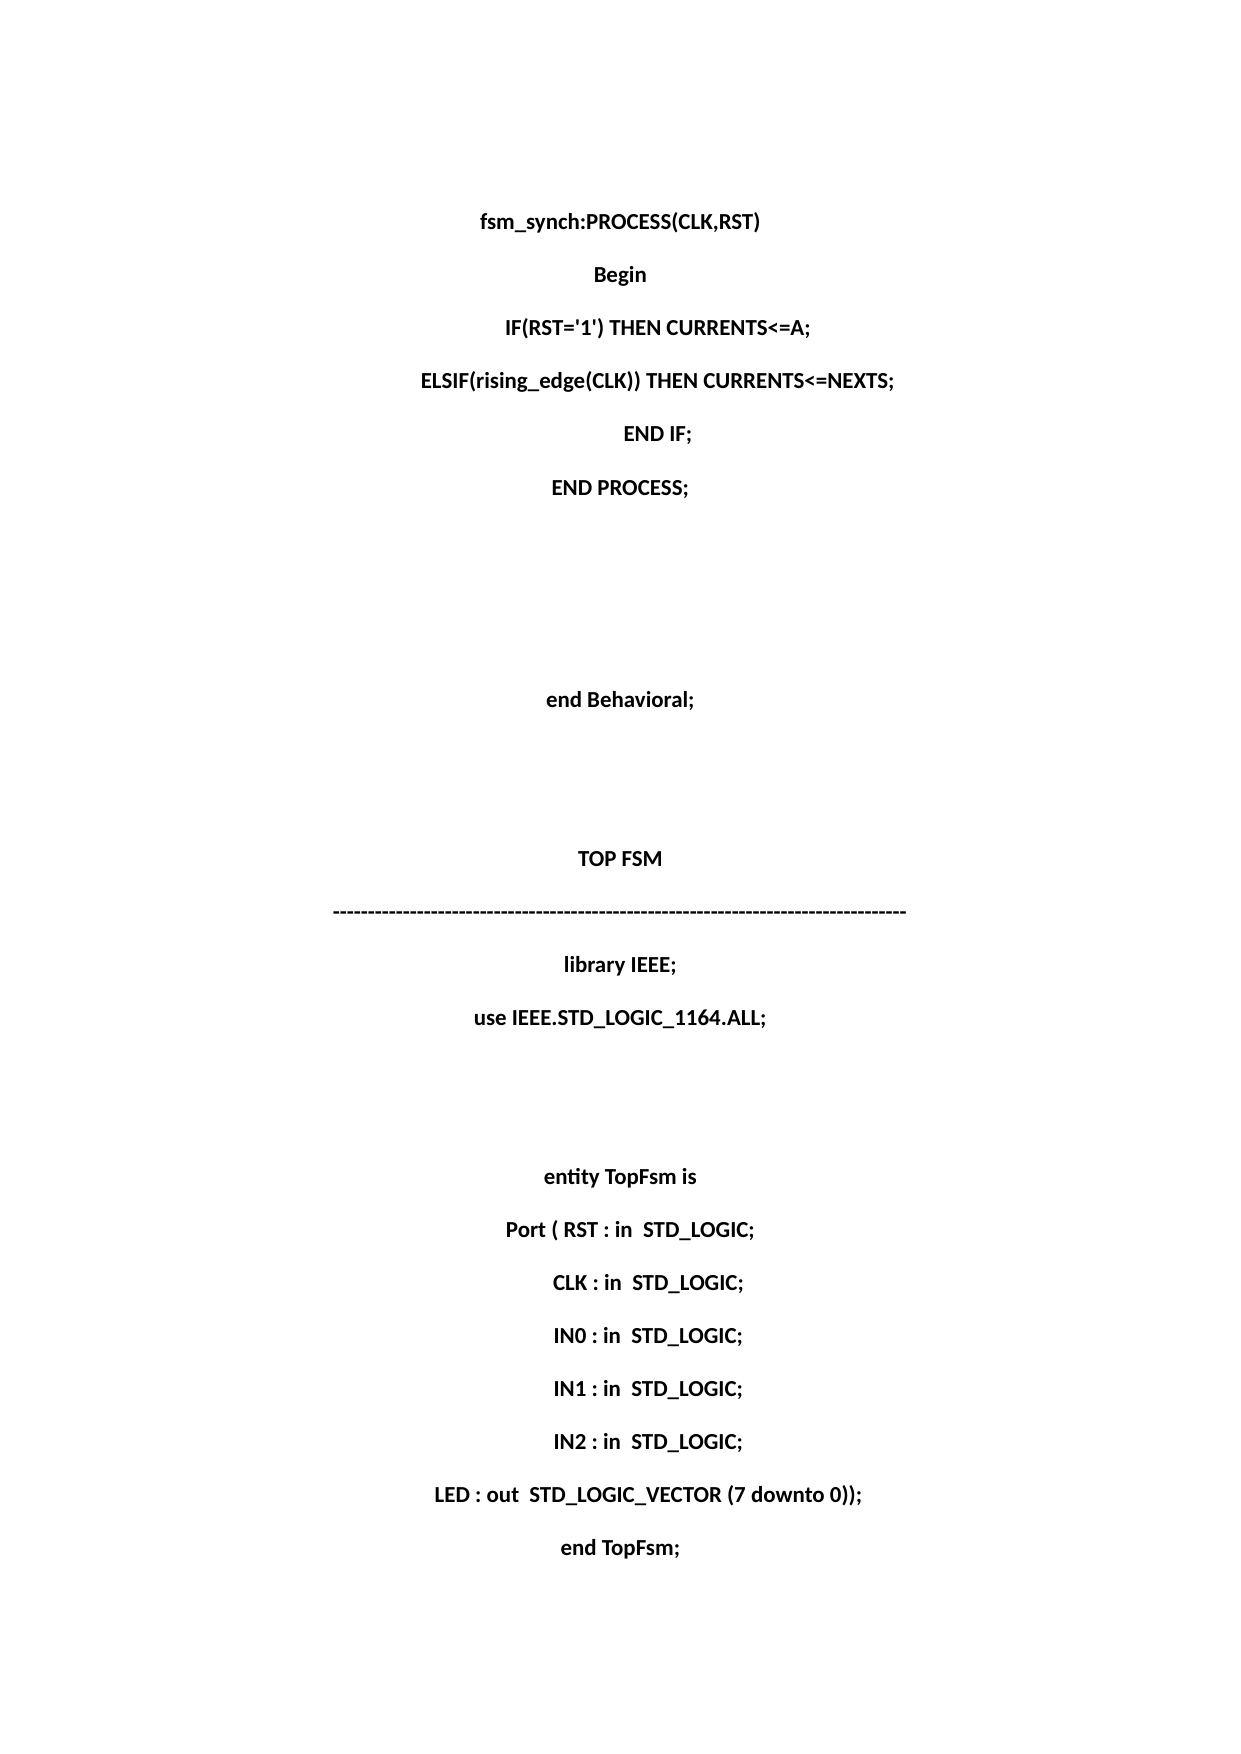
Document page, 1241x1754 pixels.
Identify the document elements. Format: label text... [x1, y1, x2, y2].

text fsm_synch:PROCESS(CLK,RST) [187, 207, 1053, 236]
text END PROCESS; [187, 473, 1053, 501]
text IN1 : in STD_LOGIC; [187, 1374, 1053, 1402]
text ---------------------------------------------------------------------------------- [187, 897, 1053, 925]
text END IF; [187, 419, 1053, 448]
text Port ( RST : in STD_LOGIC; [187, 1215, 1053, 1243]
text entity TopFsm is [187, 1162, 1053, 1190]
text IF(RST='1') THEN CURRENTS<=A; [187, 313, 1053, 342]
text end TopFsm; [187, 1533, 1053, 1561]
text ELSIF(rising_edge(CLK)) THEN CURRENTS<=NEXTS; [187, 367, 1053, 394]
text Begin [187, 261, 1053, 288]
text IN0 : in STD_LOGIC; [187, 1321, 1053, 1349]
text LED : out STD_LOGIC_VECTOR (7 downto 0)); [187, 1480, 1053, 1508]
text TOP FSM [187, 844, 1053, 872]
text end Behavioral; [187, 685, 1053, 713]
text use IEEE.STD_LOGIC_1164.ALL; [187, 1003, 1053, 1031]
text CLK : in STD_LOGIC; [187, 1268, 1053, 1296]
text IN2 : in STD_LOGIC; [187, 1427, 1053, 1455]
text library IEEE; [187, 950, 1053, 978]
